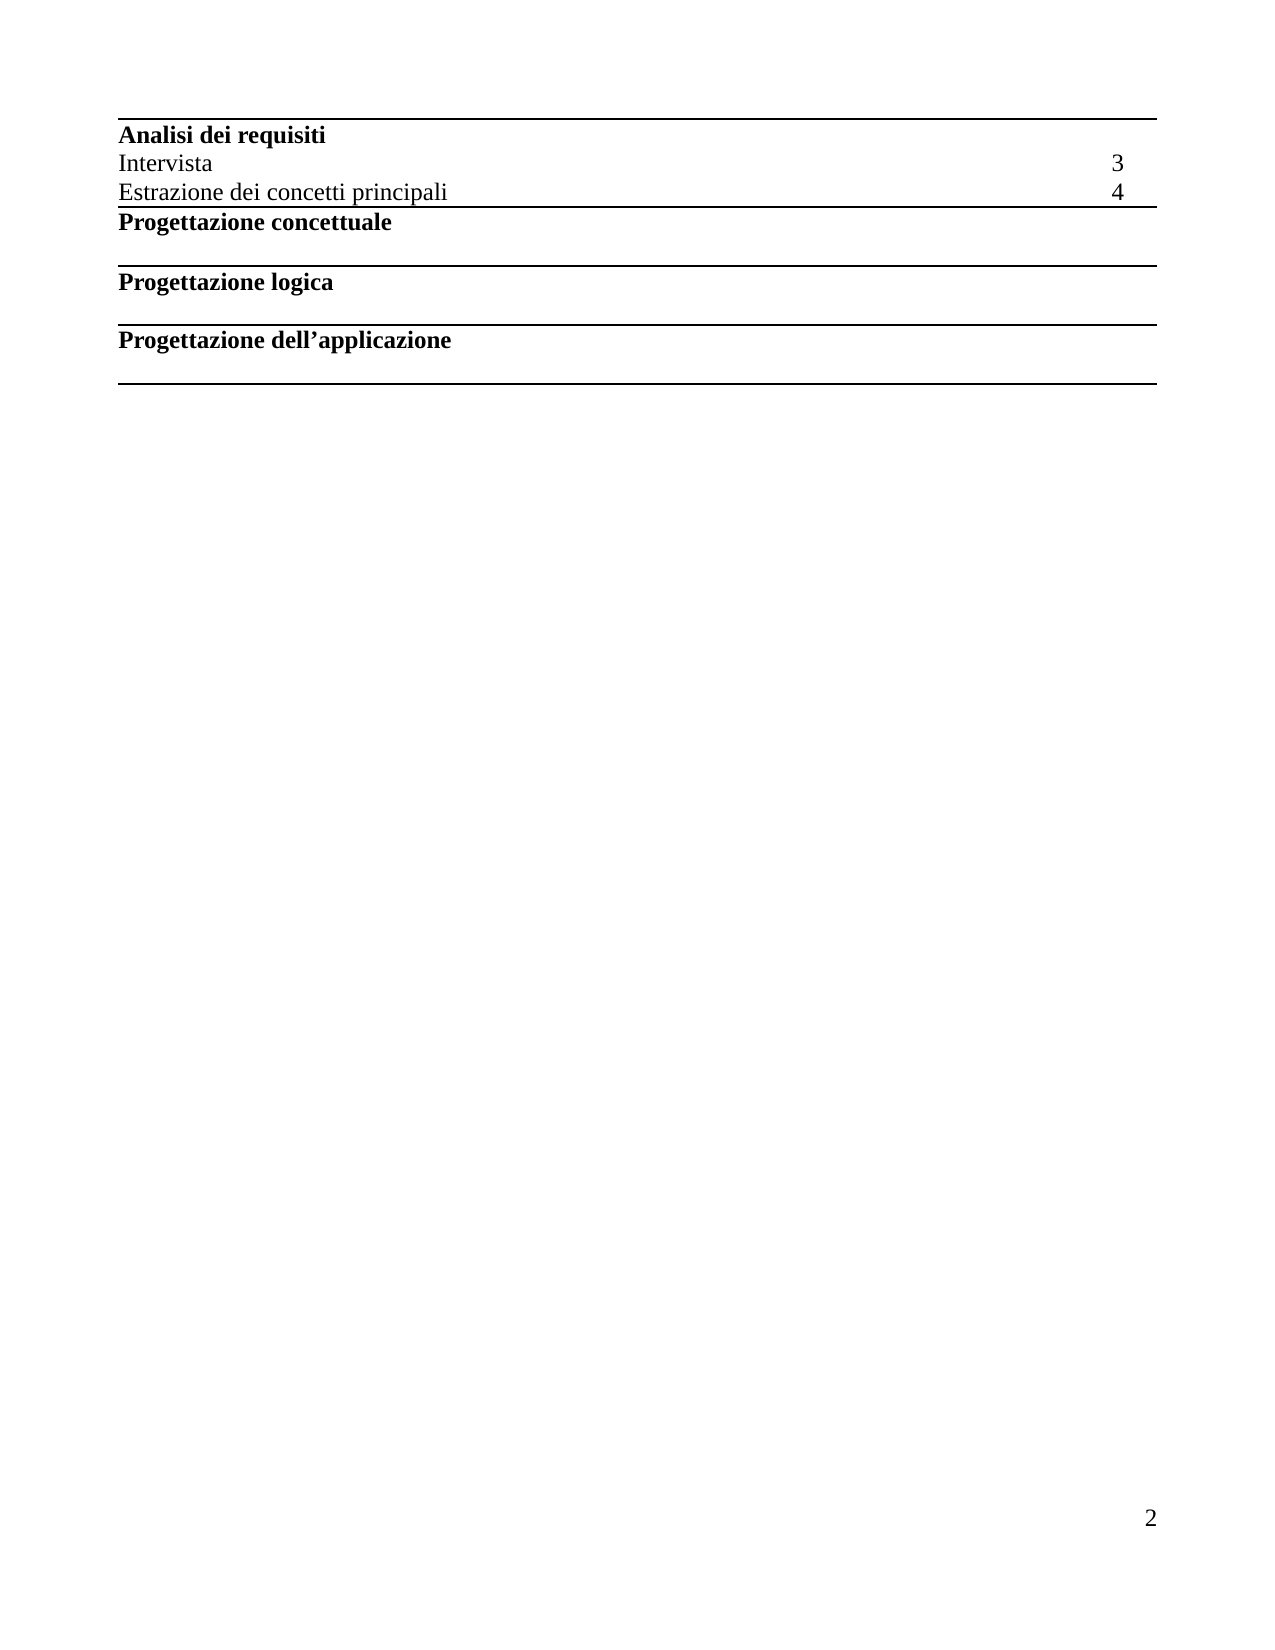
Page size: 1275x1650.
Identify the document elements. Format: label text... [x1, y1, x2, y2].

table_cell [1111, 267, 1157, 324]
table_cell Progettazione dell’applicazione [118, 326, 1111, 383]
table_cell Progettazione logica [118, 267, 1111, 324]
table_cell [1111, 326, 1157, 383]
table_header 3 4 [1111, 120, 1157, 206]
table_cell Progettazione concettuale [118, 208, 1111, 265]
table_cell [1111, 208, 1157, 265]
table_header Analisi dei requisiti Intervista Estrazione dei concetti principali [118, 120, 1111, 206]
